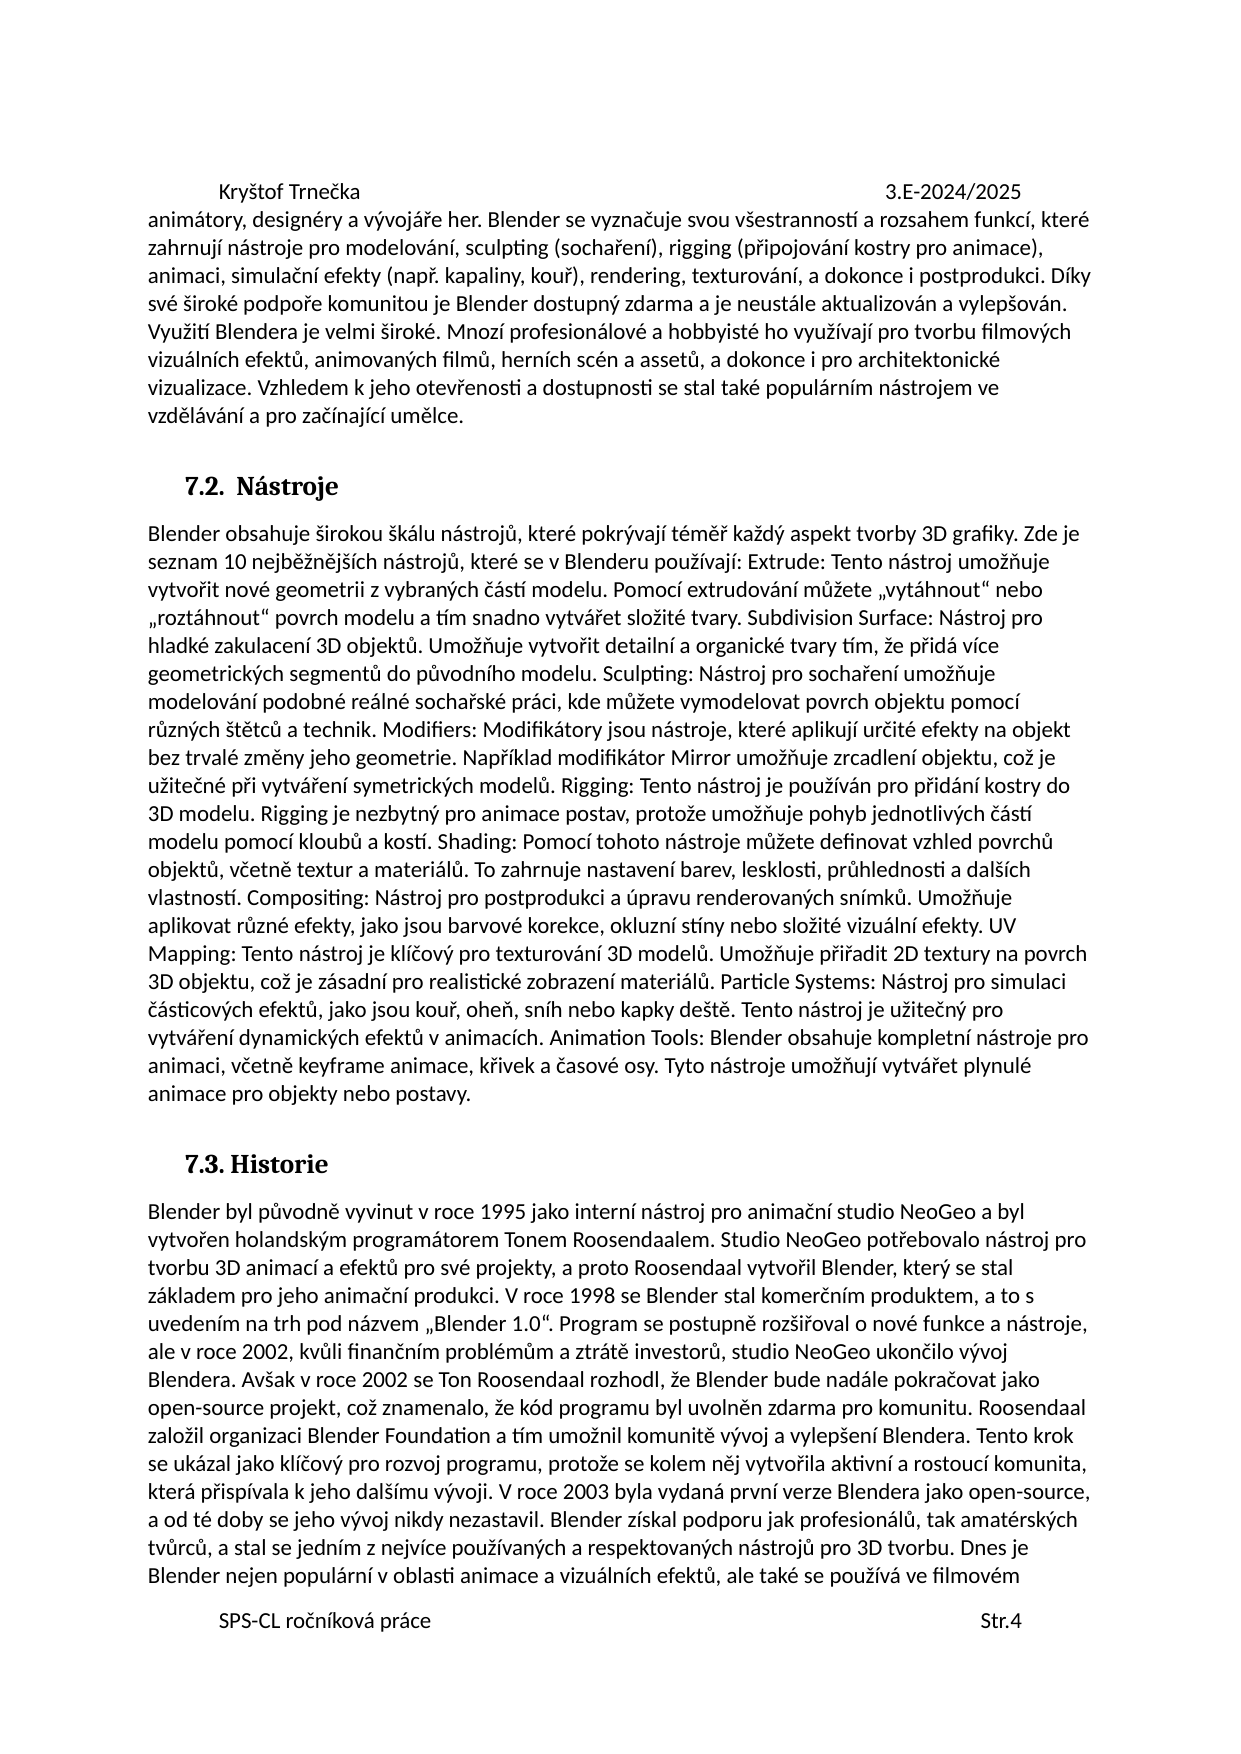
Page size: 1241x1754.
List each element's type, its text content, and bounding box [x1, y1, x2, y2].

subtitle Historie [185, 1149, 1093, 1180]
text Blender byl původně vyvinut v roce 1995 jako interní nástroj pro animační studio NeoGeo a byl vytvořen holandským programátorem Tonem Roosendaalem. Studio NeoGeo potřebovalo nástroj pro tvorbu 3D animací a efektů pro své projekty, a proto Roosendaal vytvořil Blender, který se stal základem pro jeho animační produkci. V roce 1998 se Blender stal komerčním produktem, a to s uvedením na trh pod názvem „Blender 1.0“. Program se postupně rozšiřoval o nové funkce a nástroje, ale v roce 2002, kvůli finančním problémům a ztrátě investorů, studio NeoGeo ukončilo vývoj Blendera. Avšak v roce 2002 se Ton Roosendaal rozhodl, že Blender bude nadále pokračovat jako open-source projekt, což znamenalo, že kód programu byl uvolněn zdarma pro komunitu. Roosendaal založil organizaci Blender Foundation a tím umožnil komunitě vývoj a vylepšení Blendera. Tento krok se ukázal jako klíčový pro rozvoj programu, protože se kolem něj vytvořila aktivní a rostoucí komunita, která přispívala k jeho dalšímu vývoji. V roce 2003 byla vydaná první verze Blendera jako open-source, a od té doby se jeho vývoj nikdy nezastavil. Blender získal podporu jak profesionálů, tak amatérských tvůrců, a stal se jedním z nejvíce používaných a respektovaných nástrojů pro 3D tvorbu. Dnes je Blender nejen populární v oblasti animace a vizuálních efektů, ale také se používá ve filmovém [148, 1197, 1093, 1589]
subtitle Nástroje [185, 471, 1093, 502]
text animátory, designéry a vývojáře her. Blender se vyznačuje svou všestranností a rozsahem funkcí, které zahrnují nástroje pro modelování, sculpting (sochaření), rigging (připojování kostry pro animace), animaci, simulační efekty (např. kapaliny, kouř), rendering, texturování, a dokonce i postprodukci. Díky své široké podpoře komunitou je Blender dostupný zdarma a je neustále aktualizován a vylepšován. Využití Blendera je velmi široké. Mnozí profesionálové a hobbyisté ho využívají pro tvorbu filmových vizuálních efektů, animovaných filmů, herních scén a assetů, a dokonce i pro architektonické vizualizace. Vzhledem k jeho otevřenosti a dostupnosti se stal také populárním nástrojem ve vzdělávání a pro začínající umělce. [148, 205, 1093, 429]
text Blender obsahuje širokou škálu nástrojů, které pokrývají téměř každý aspekt tvorby 3D grafiky. Zde je seznam 10 nejběžnějších nástrojů, které se v Blenderu používají: Extrude: Tento nástroj umožňuje vytvořit nové geometrii z vybraných částí modelu. Pomocí extrudování můžete „vytáhnout“ nebo „roztáhnout“ povrch modelu a tím snadno vytvářet složité tvary. Subdivision Surface: Nástroj pro hladké zakulacení 3D objektů. Umožňuje vytvořit detailní a organické tvary tím, že přidá více geometrických segmentů do původního modelu. Sculpting: Nástroj pro sochaření umožňuje modelování podobné reálné sochařské práci, kde můžete vymodelovat povrch objektu pomocí různých štětců a technik. Modifiers: Modifikátory jsou nástroje, které aplikují určité efekty na objekt bez trvalé změny jeho geometrie. Například modifikátor Mirror umožňuje zrcadlení objektu, což je užitečné při vytváření symetrických modelů. Rigging: Tento nástroj je používán pro přidání kostry do 3D modelu. Rigging je nezbytný pro animace postav, protože umožňuje pohyb jednotlivých částí modelu pomocí kloubů a kostí. Shading: Pomocí tohoto nástroje můžete definovat vzhled povrchů objektů, včetně textur a materiálů. To zahrnuje nastavení barev, lesklosti, průhlednosti a dalších vlastností. Compositing: Nástroj pro postprodukci a úpravu renderovaných snímků. Umožňuje aplikovat různé efekty, jako jsou barvové korekce, okluzní stíny nebo složité vizuální efekty. UV Mapping: Tento nástroj je klíčový pro texturování 3D modelů. Umožňuje přiřadit 2D textury na povrch 3D objektu, což je zásadní pro realistické zobrazení materiálů. Particle Systems: Nástroj pro simulaci částicových efektů, jako jsou kouř, oheň, sníh nebo kapky deště. Tento nástroj je užitečný pro vytváření dynamických efektů v animacích. Animation Tools: Blender obsahuje kompletní nástroje pro animaci, včetně keyframe animace, křivek a časové osy. Tyto nástroje umožňují vytvářet plynulé animace pro objekty nebo postavy. [148, 519, 1093, 1107]
